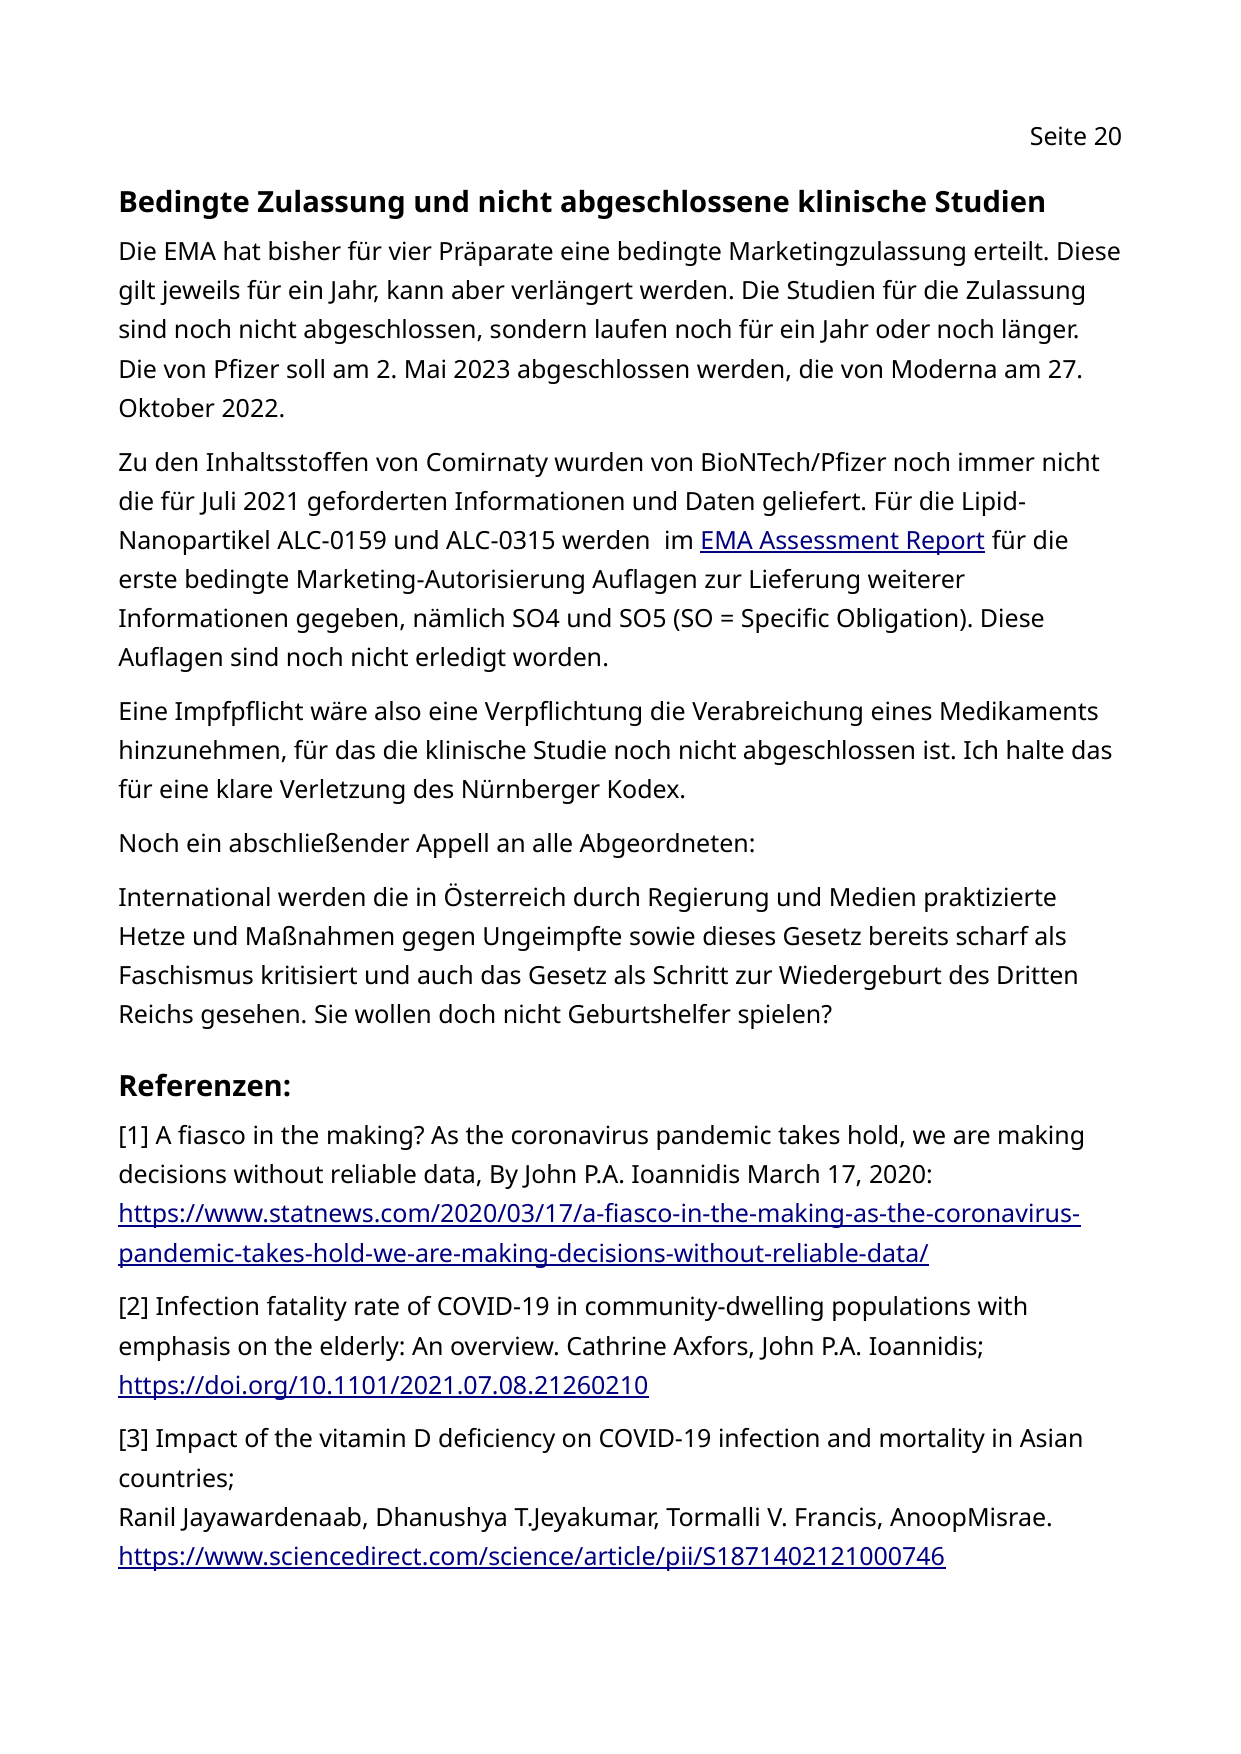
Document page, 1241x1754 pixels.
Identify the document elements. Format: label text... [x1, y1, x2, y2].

text Eine Impfpflicht wäre also eine Verpflichtung die Verabreichung eines Medikaments hinzunehmen, für das die klinische Studie noch nicht abgeschlossen ist. Ich halte das für eine klare Verletzung des Nürnberger Kodex. [118, 694, 1122, 806]
text [2] Infection fatality rate of COVID-19 in community-dwelling populations with emphasis on the elderly: An overview. Cathrine Axfors, John P.A. Ioannidis; https://doi.org/10.1101/2021.07.08.21260210 [118, 1289, 1122, 1401]
text International werden die in Österreich durch Regierung und Medien praktizierte Hetze und Maßnahmen gegen Ungeimpfte sowie dieses Gesetz bereits scharf als Faschismus kritisiert und auch das Gesetz als Schritt zur Wiedergeburt des Dritten Reichs gesehen. Sie wollen doch nicht Geburtshelfer spielen? [118, 880, 1122, 1031]
text [3] Impact of the vitamin D deficiency on COVID-19 infection and mortality in Asian countries; Ranil Jayawardenaab, Dhanushya T.Jeyakumar, Tormalli V. Francis, AnoopMisrae. https://www.sciencedirect.com/science/article/pii/S1871402121000746 [118, 1421, 1122, 1573]
subtitle Bedingte Zulassung und nicht abgeschlossene klinische Studien [118, 182, 1122, 221]
text Noch ein abschließender Appell an alle Abgeordneten: [118, 826, 1122, 860]
text Die EMA hat bisher für vier Präparate eine bedingte Marketingzulassung erteilt. Diese gilt jeweils für ein Jahr, kann aber verlängert werden. Die Studien für die Zulassung sind noch nicht abgeschlossen, sondern laufen noch für ein Jahr oder noch länger. Die von Pfizer soll am 2. Mai 2023 abgeschlossen werden, die von Moderna am 27. Oktober 2022. [118, 234, 1122, 424]
text [1] A fiasco in the making? As the coronavirus pandemic takes hold, we are making decisions without reliable data, By John P.A. Ioannidis March 17, 2020: https://www.statnews.com/2020/03/17/a-fiasco-in-the-making-as-the-coronavirus-pandemic-takes-hold-we-are-making-decisions-without-reliable-data/ [118, 1118, 1122, 1269]
text Zu den Inhaltsstoffen von Comirnaty wurden von BioNTech/Pfizer noch immer nicht die für Juli 2021 geforderten Informationen und Daten geliefert. Für die Lipid-Nanopartikel ALC-0159 und ALC-0315 werden im EMA Assessment Report für die erste bedingte Marketing-Autorisierung Auflagen zur Lieferung weiterer Informationen gegeben, nämlich SO4 und SO5 (SO = Specific Obligation). Diese Auflagen sind noch nicht erledigt worden. [118, 444, 1122, 674]
subtitle Referenzen: [118, 1066, 1122, 1105]
